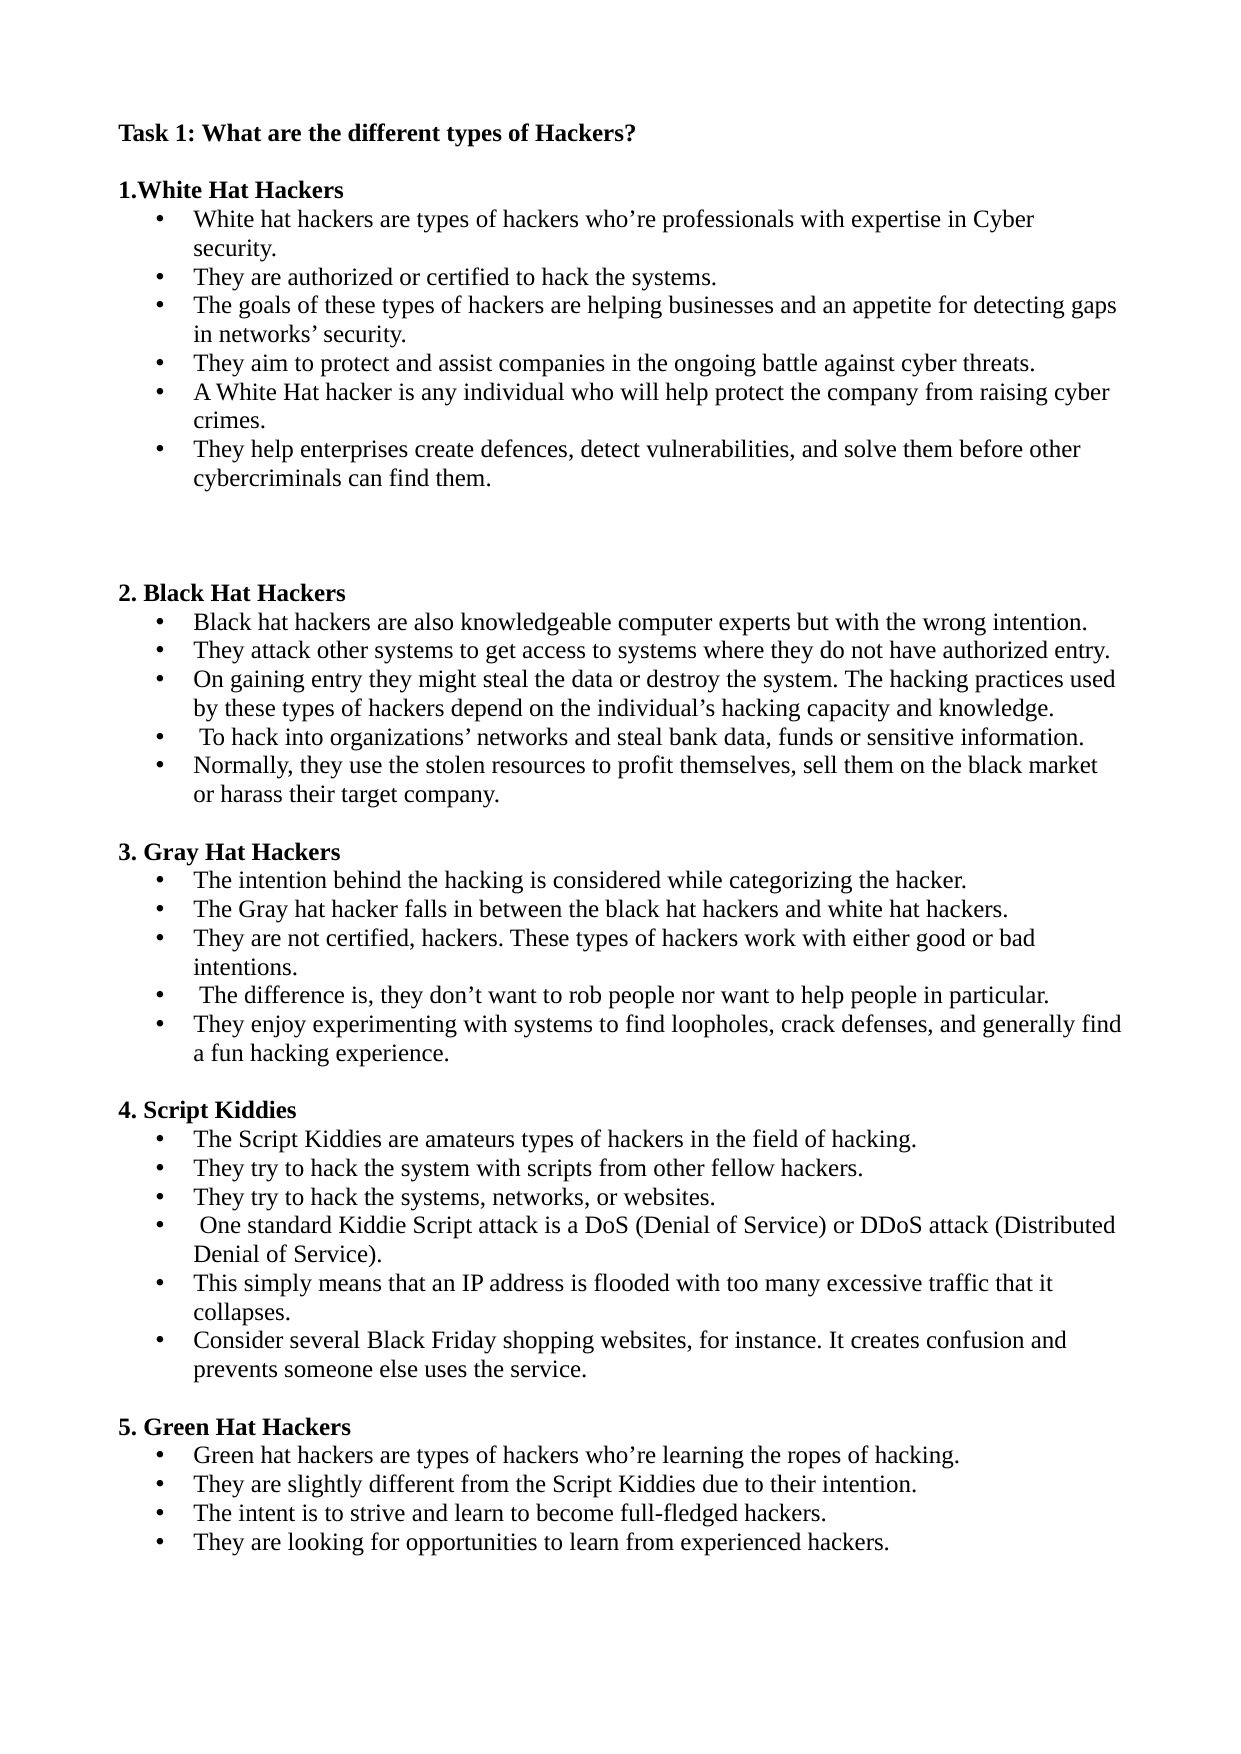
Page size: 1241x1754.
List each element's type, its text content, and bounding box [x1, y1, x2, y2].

list They are not certified, hackers. These types of hackers work with either good or bad intentions. [156, 923, 1122, 981]
list They attack other systems to get access to systems where they do not have authorized entry. [156, 636, 1122, 664]
list To hack into organizations’ networks and steal bank data, funds or sensitive information. [156, 722, 1122, 751]
list The intention behind the hacking is considered while categorizing the hacker. [156, 866, 1122, 894]
list Green hat hackers are types of hackers who’re learning the ropes of hacking. [156, 1441, 1122, 1469]
list On gaining entry they might steal the data or destroy the system. The hacking practices used by these types of hackers depend on the individual’s hacking capacity and knowledge. [156, 664, 1122, 722]
list A White Hat hacker is any individual who will help protect the company from raising cyber crimes. [156, 377, 1122, 434]
list They aim to protect and assist companies in the ongoing battle against cyber threats. [156, 348, 1122, 377]
list The Script Kiddies are amateurs types of hackers in the field of hacking. [156, 1124, 1122, 1153]
list This simply means that an IP address is flooded with too many excessive traffic that it collapses. [156, 1268, 1122, 1326]
list The intent is to strive and learn to become full-fledged hackers. [156, 1498, 1122, 1527]
list They are looking for opportunities to learn from experienced hackers. [156, 1527, 1122, 1556]
list Consider several Black Friday shopping websites, for instance. It creates confusion and prevents someone else uses the service. [156, 1326, 1122, 1383]
text 1.White Hat Hackers [118, 176, 1122, 204]
list White hat hackers are types of hackers who’re professionals with expertise in Cyber security. [156, 204, 1122, 262]
list The Gray hat hacker falls in between the black hat hackers and white hat hackers. [156, 894, 1122, 923]
list Normally, they use the stolen resources to profit themselves, sell them on the black market or harass their target company. [156, 751, 1122, 808]
text Task 1: What are the different types of Hackers? [118, 118, 1122, 147]
list They are authorized or certified to hack the systems. [156, 262, 1122, 291]
text 4. Script Kiddies [118, 1096, 1122, 1124]
list The goals of these types of hackers are helping businesses and an appetite for detecting gaps in networks’ security. [156, 291, 1122, 348]
list They help enterprises create defences, detect vulnerabilities, and solve them before other cybercriminals can find them. [156, 434, 1122, 492]
list The difference is, they don’t want to rob people nor want to help people in particular. [156, 981, 1122, 1009]
text 2. Black Hat Hackers [118, 578, 1122, 607]
list They are slightly different from the Script Kiddies due to their intention. [156, 1469, 1122, 1498]
list They try to hack the systems, networks, or websites. [156, 1182, 1122, 1211]
list Black hat hackers are also knowledgeable computer experts but with the wrong intention. [156, 607, 1122, 636]
text 5. Green Hat Hackers [118, 1412, 1122, 1441]
text 3. Gray Hat Hackers [118, 837, 1122, 866]
list One standard Kiddie Script attack is a DoS (Denial of Service) or DDoS attack (Distributed Denial of Service). [156, 1211, 1122, 1268]
list They try to hack the system with scripts from other fellow hackers. [156, 1153, 1122, 1182]
list They enjoy experimenting with systems to find loopholes, crack defenses, and generally find a fun hacking experience. [156, 1009, 1122, 1067]
